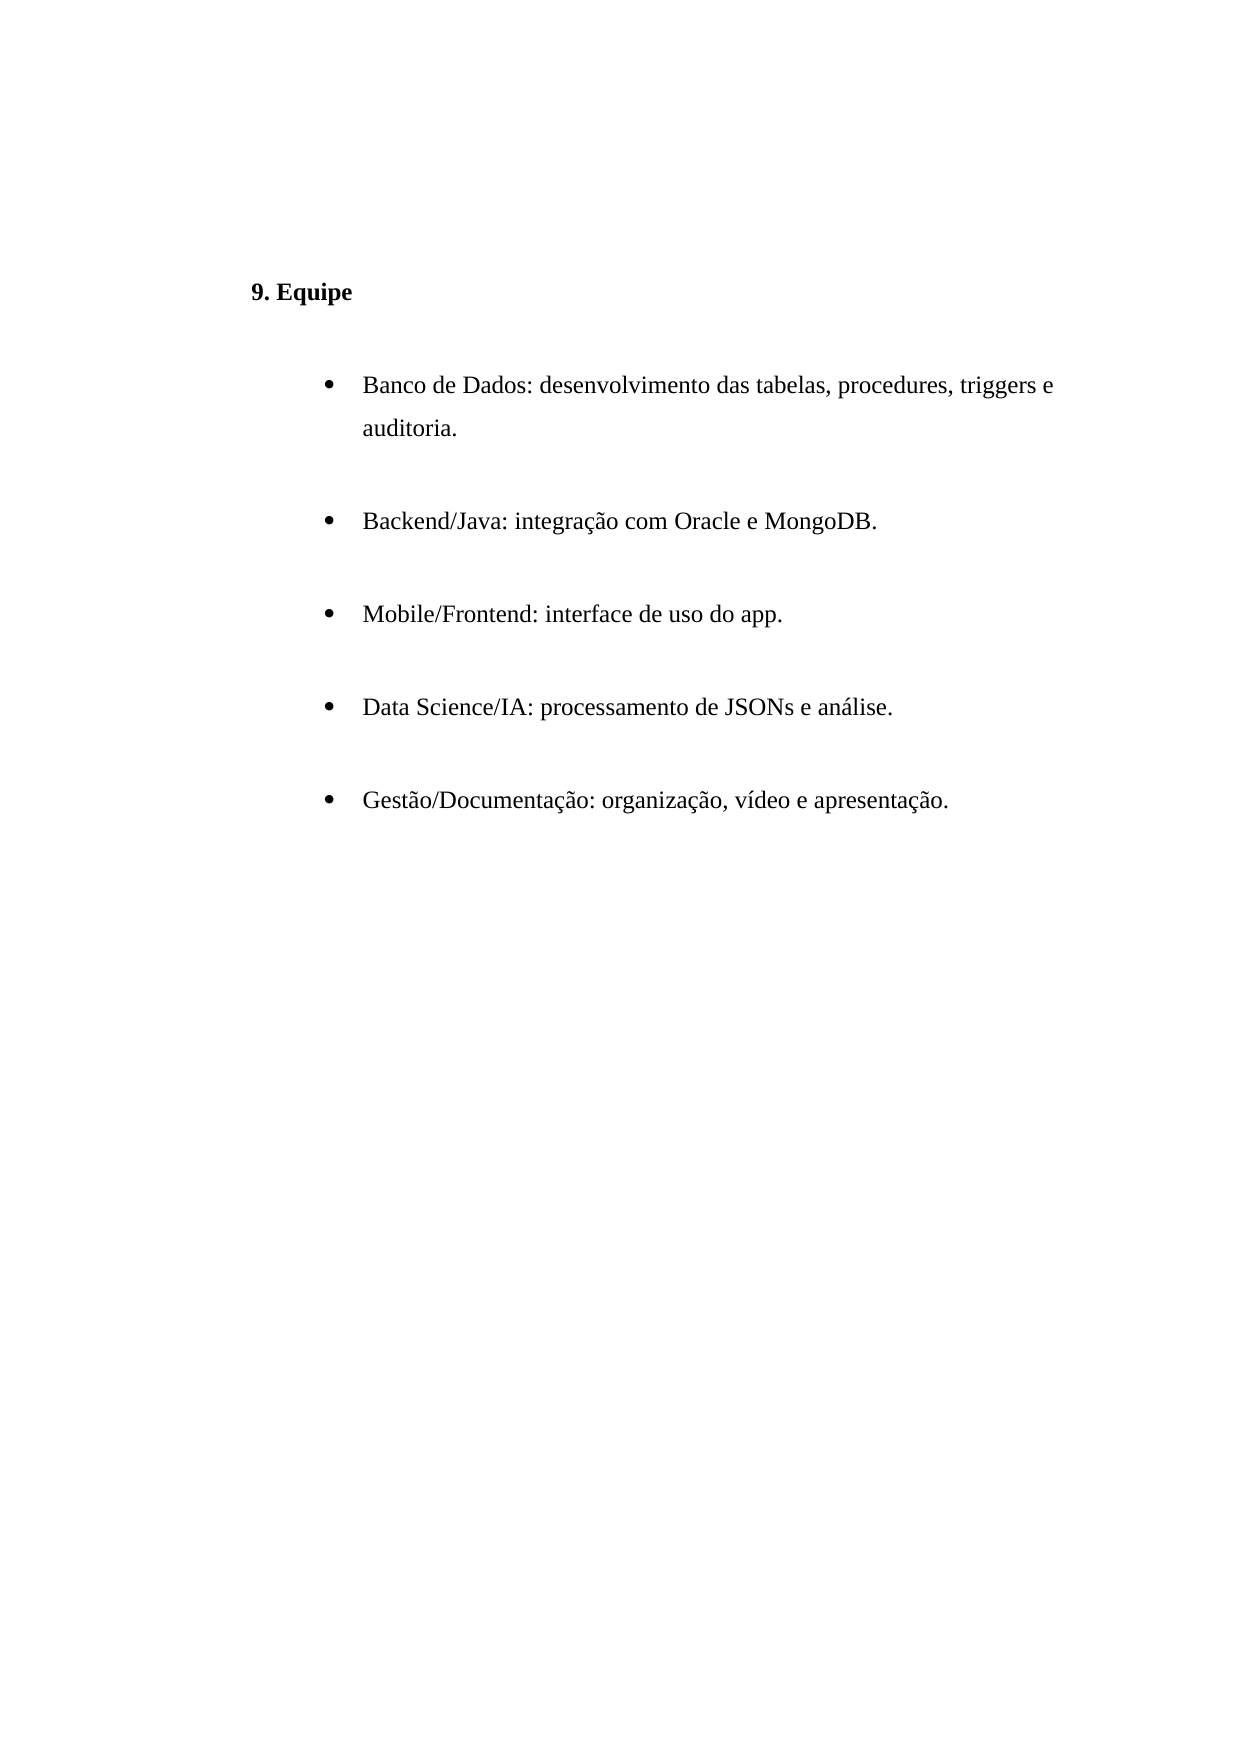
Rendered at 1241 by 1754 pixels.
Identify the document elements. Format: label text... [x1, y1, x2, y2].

text 9. Equipe [177, 277, 1122, 305]
list Backend/Java: integração com Oracle e MongoDB. [325, 506, 1122, 535]
list Gestão/Documentação: organização, vídeo e apresentação. [325, 785, 1122, 814]
list Banco de Dados: desenvolvimento das tabelas, procedures, triggers e auditoria. [325, 370, 1122, 442]
list Mobile/Frontend: interface de uso do app. [325, 599, 1122, 628]
list Data Science/IA: processamento de JSONs e análise. [325, 692, 1122, 721]
